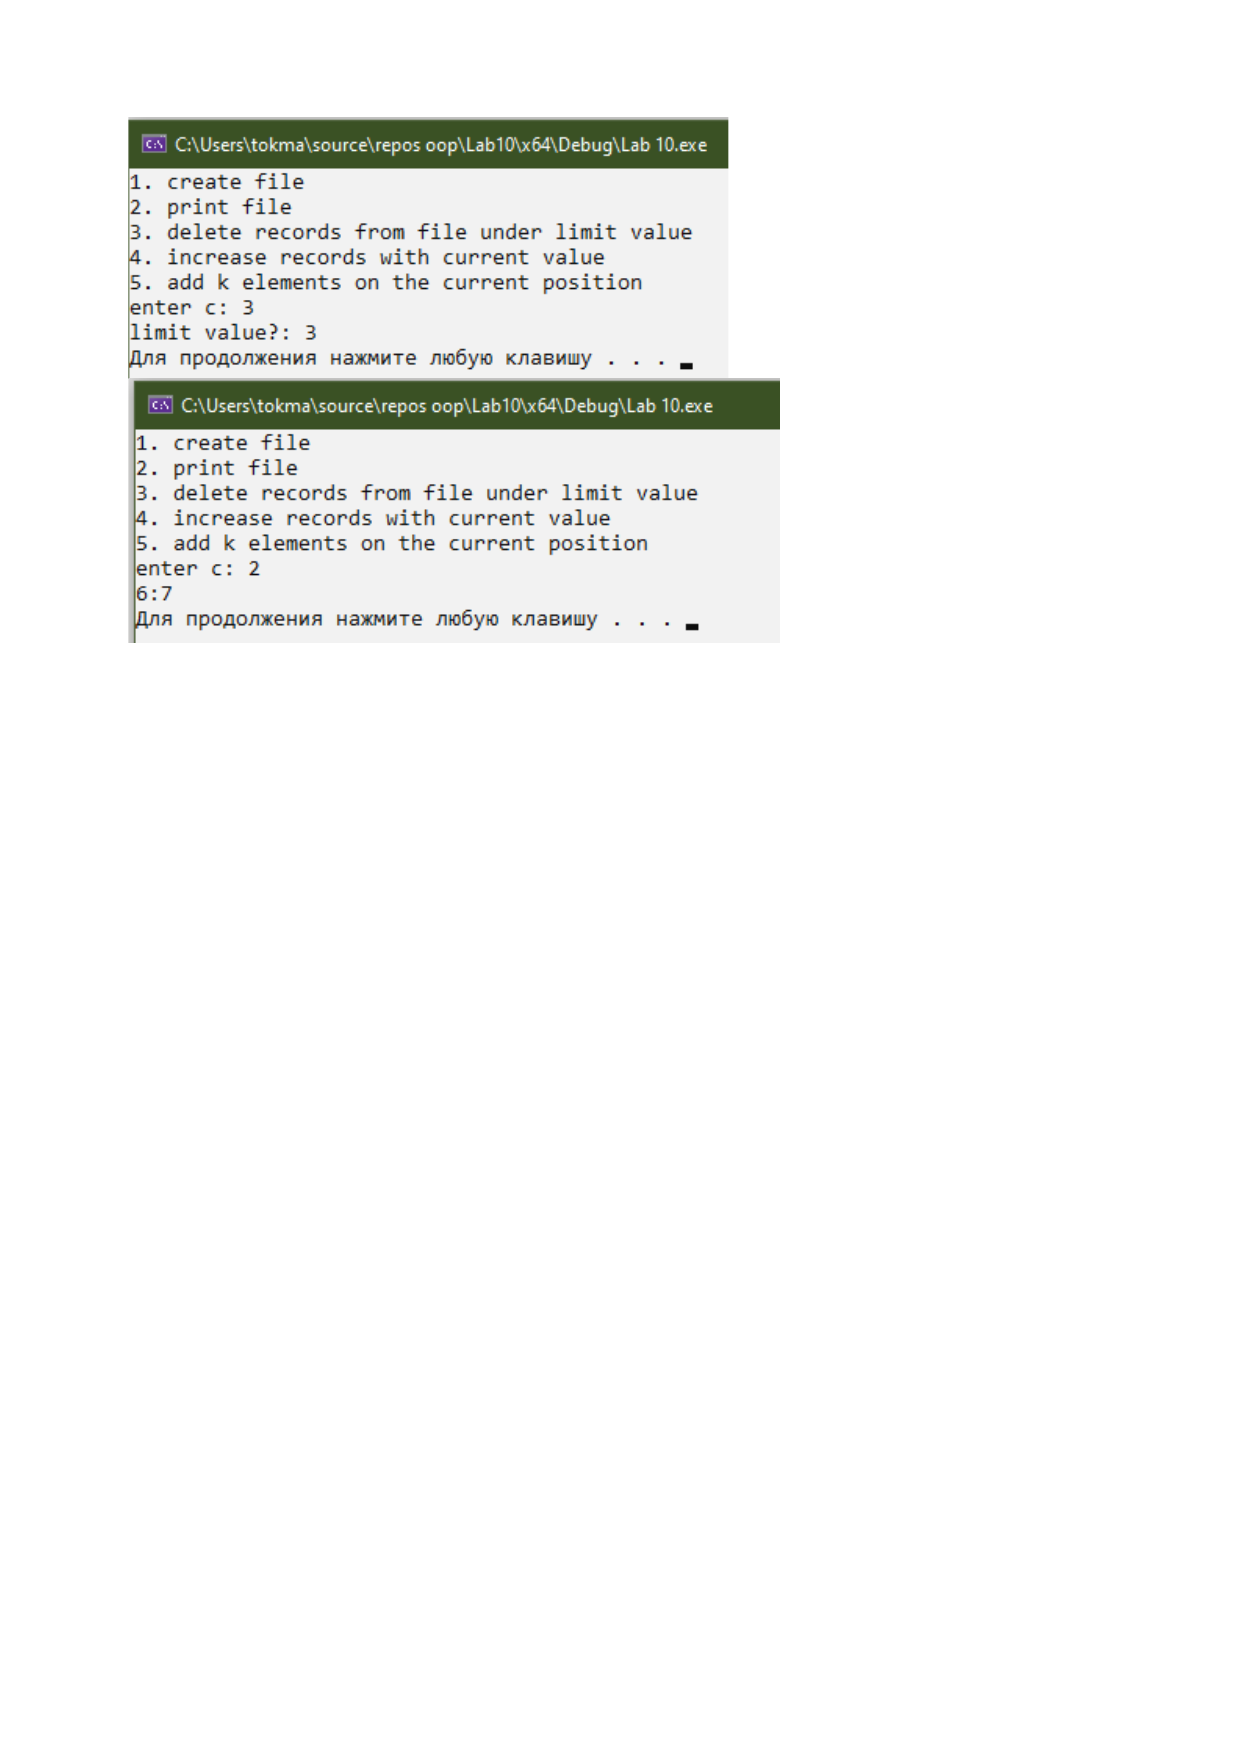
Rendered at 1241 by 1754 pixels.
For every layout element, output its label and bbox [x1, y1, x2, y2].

picture [128, 117, 780, 643]
